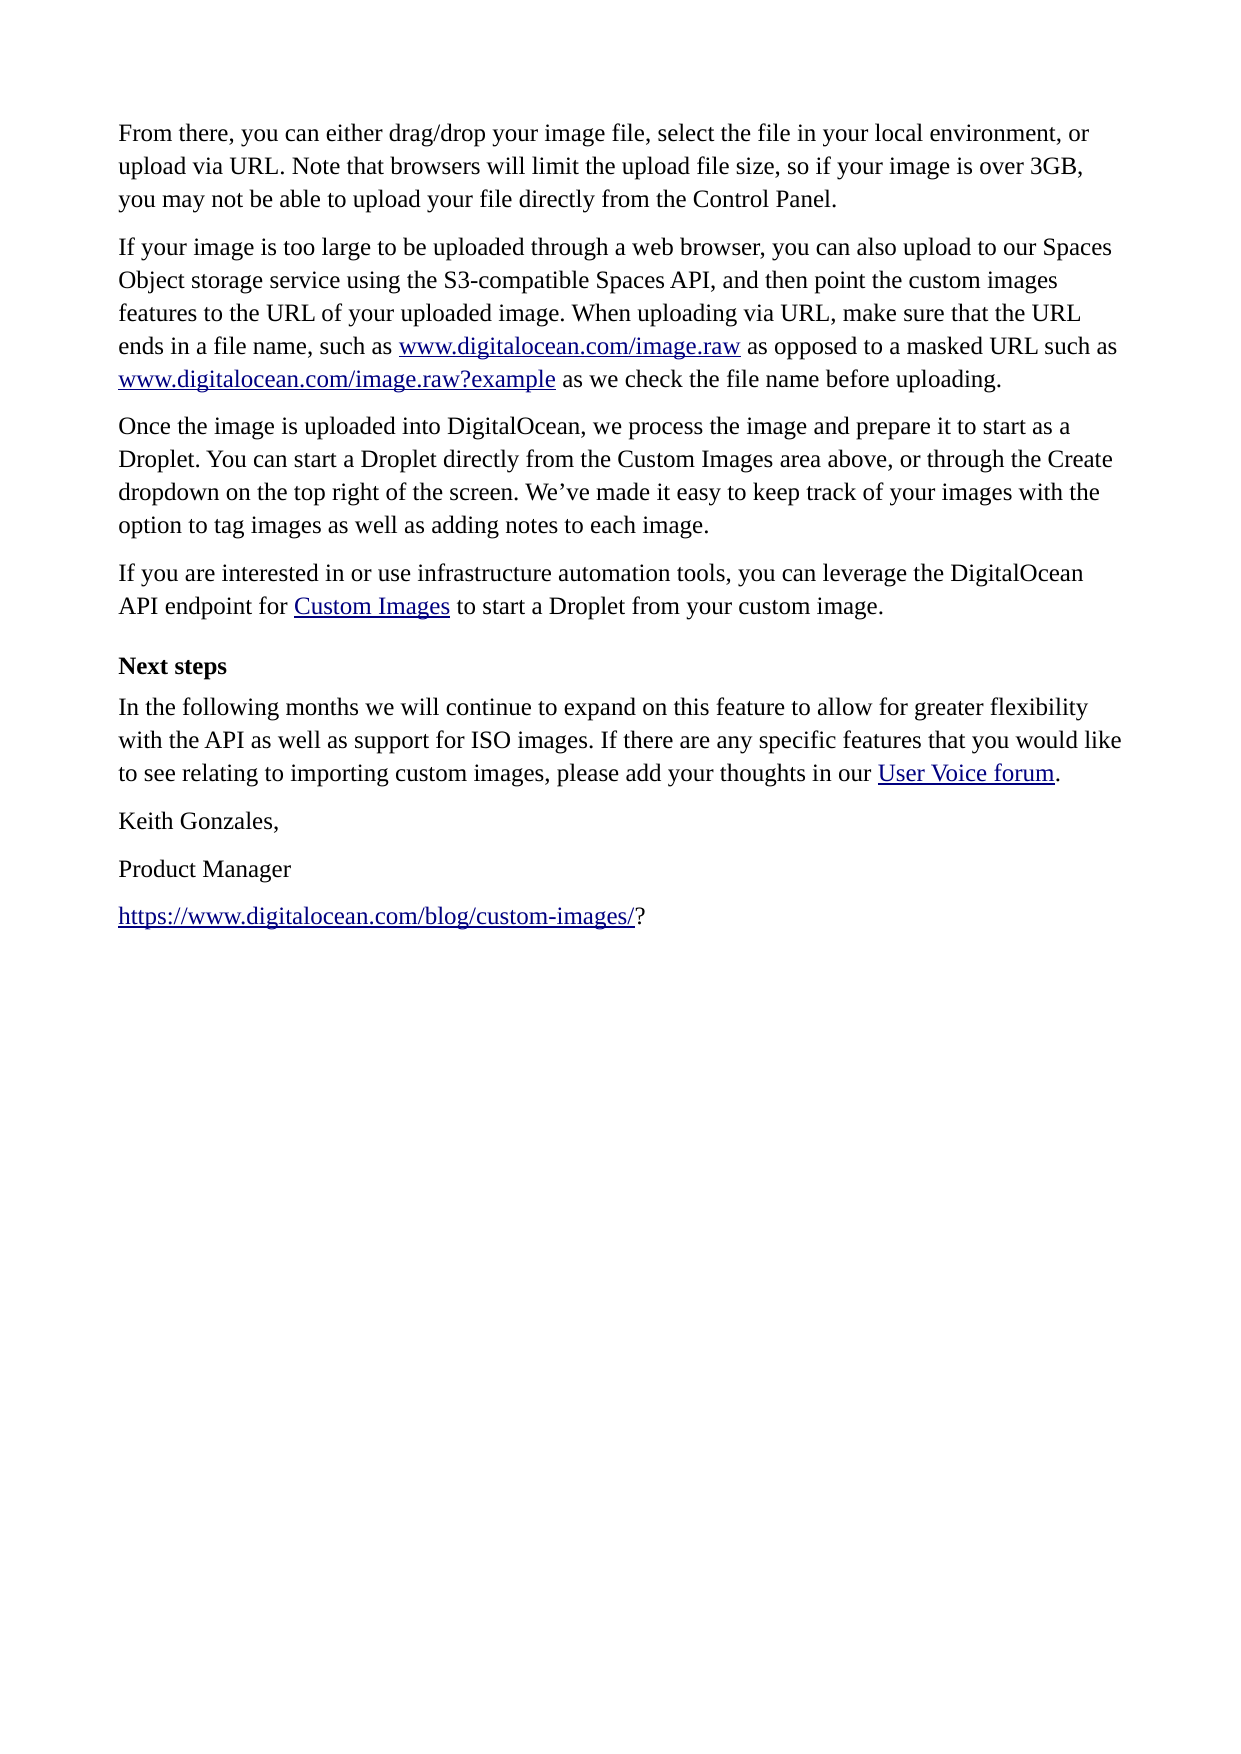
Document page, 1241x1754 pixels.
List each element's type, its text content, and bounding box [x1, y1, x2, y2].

subtitle Next steps [118, 651, 1122, 680]
text Keith Gonzales, [118, 806, 1122, 835]
text If you are interested in or use infrastructure automation tools, you can leverage the DigitalOcean API endpoint for Custom Images to start a Droplet from your custom image. [118, 558, 1122, 620]
text Product Manager [118, 854, 1122, 882]
text Once the image is uploaded into DigitalOcean, we process the image and prepare it to start as a Droplet. You can start a Droplet directly from the Custom Images area above, or through the Create dropdown on the top right of the screen. We’ve made it easy to keep track of your images with the option to tag images as well as adding notes to each image. [118, 411, 1122, 539]
text If your image is too large to be uploaded through a web browser, you can also upload to our Spaces Object storage service using the S3-compatible Spaces API, and then point the custom images features to the URL of your uploaded image. When uploading via URL, make sure that the URL ends in a file name, such as www.digitalocean.com/image.raw as opposed to a masked URL such as www.digitalocean.com/image.raw?example as we check the file name before uploading. [118, 232, 1122, 393]
text https://www.digitalocean.com/blog/custom-images/? [118, 901, 1122, 930]
text In the following months we will continue to expand on this feature to allow for greater flexibility with the API as well as support for ISO images. If there are any specific features that you would like to see relating to importing custom images, please add your thoughts in our User Voice forum. [118, 692, 1122, 787]
text From there, you can either drag/drop your image file, select the file in your local environment, or upload via URL. Note that browsers will limit the upload file size, so if your image is over 3GB, you may not be able to upload your file directly from the Control Panel. [118, 118, 1122, 213]
